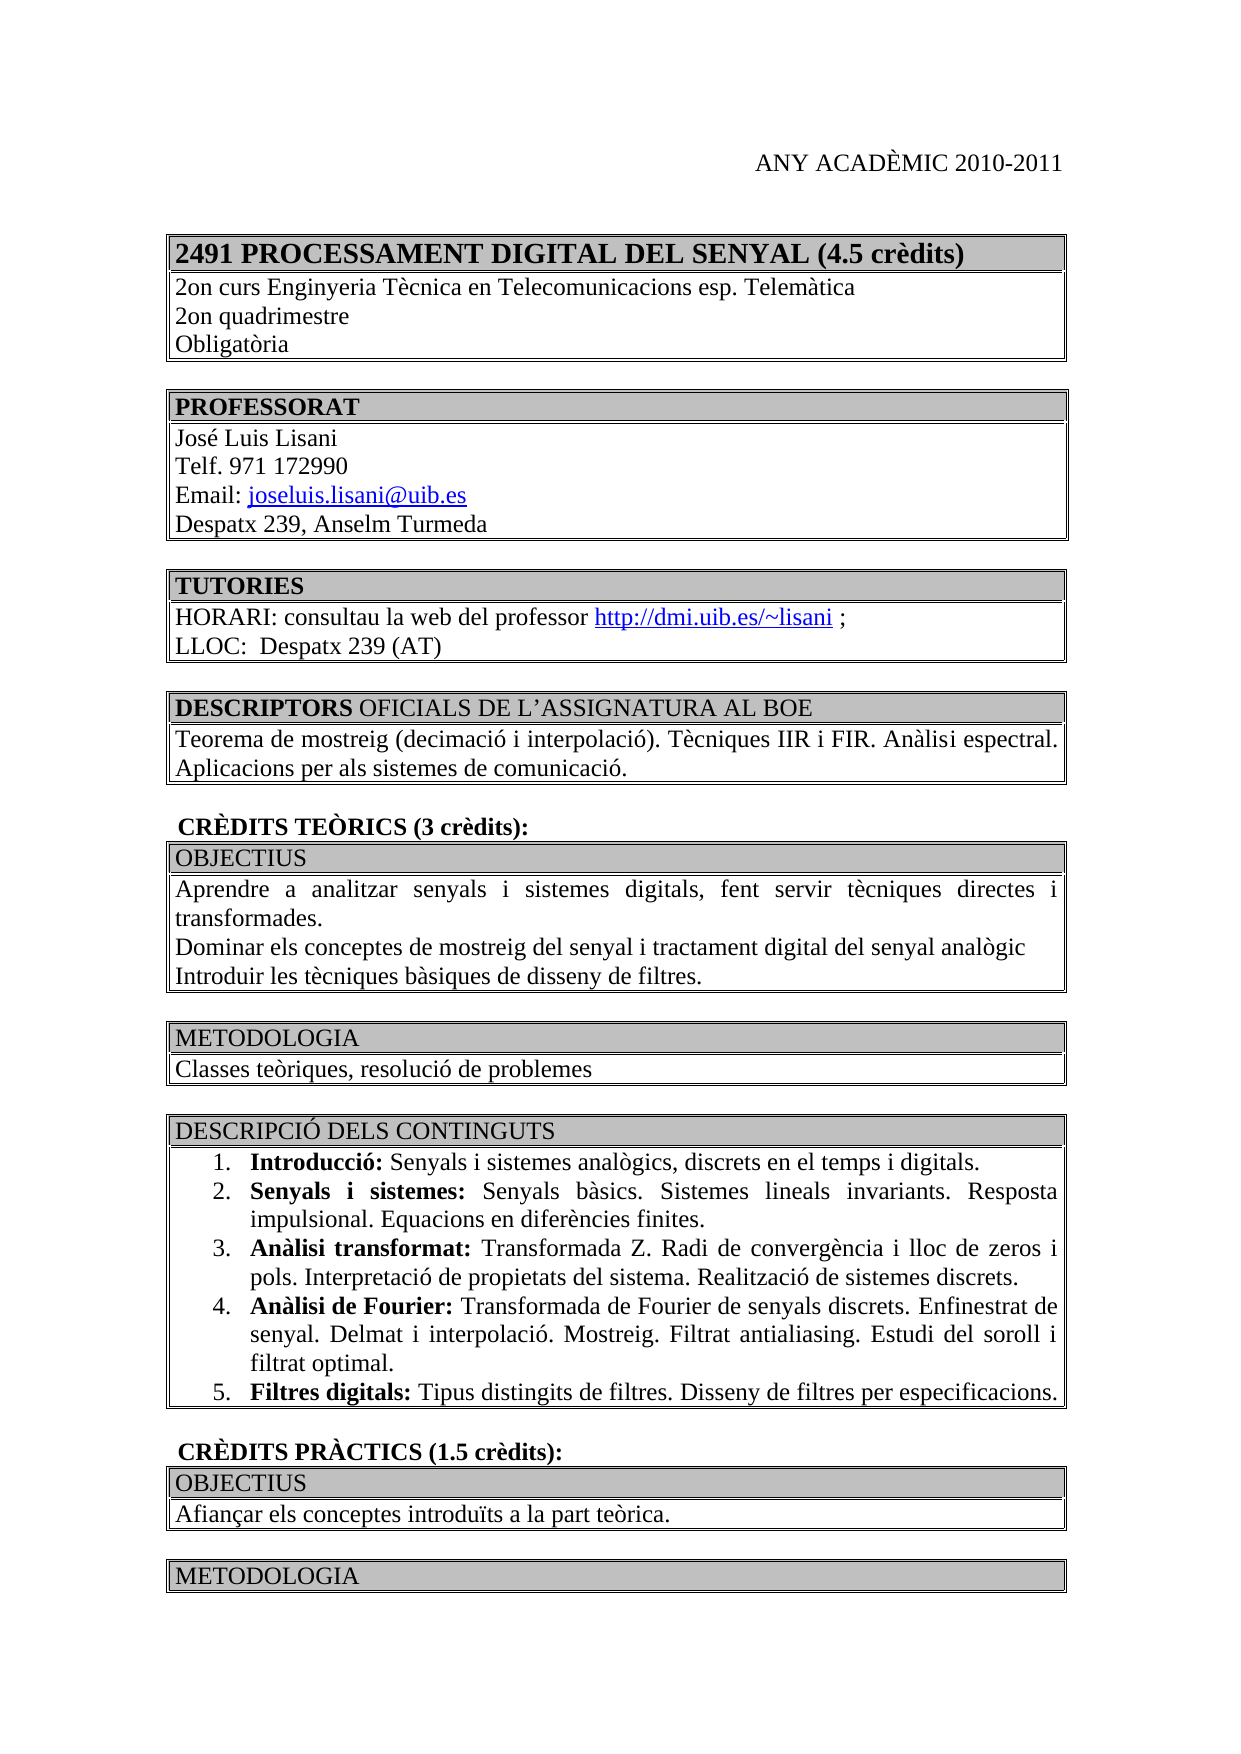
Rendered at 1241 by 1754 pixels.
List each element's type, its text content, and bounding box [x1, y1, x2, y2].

table_cell Aprendre a analitzar senyals i sistemes digitals, fent servir tècniques directes i transformades. Dominar els conceptes de mostreig del senyal i tractament digital del senyal analògic Introduir les tècniques bàsiques de disseny de filtres. [168, 872, 1065, 989]
table_header TUTORIES [170, 572, 1064, 600]
table_header OBJECTIUS [170, 845, 1064, 872]
subtitle CRÈDITS PRÀCTICS (1.5 crèdits): [177, 1437, 1063, 1466]
table_cell José Luis Lisani Telf. 971 172990 Email: joseluis.lisani@uib.es Despatx 239, Anselm Turmeda [168, 420, 1067, 538]
table_cell 2on curs Enginyeria Tècnica en Telecomunicacions esp. Telemàtica 2on quadrimestre Obligatòria [168, 270, 1065, 358]
table_header PROFESSORAT [170, 393, 1066, 420]
table_cell Classes teòriques, resolució de problemes [168, 1052, 1065, 1083]
table_header METODOLOGIA [170, 1562, 1064, 1590]
table_header DESCRIPTORS OFICIALS DE L’ASSIGNATURA AL BOE [170, 694, 1064, 722]
text ANY ACADÈMIC 2010-2011 [177, 148, 1063, 176]
table_header METODOLOGIA [170, 1024, 1064, 1052]
table_cell Teorema de mostreig (decimació i interpolació). Tècniques IIR i FIR. Anàlisi espectral. Aplicacions per als sistemes de comunicació. [168, 722, 1065, 781]
table_header OBJECTIUS [170, 1469, 1064, 1497]
table_cell Afiançar els conceptes introduïts a la part teòrica. [168, 1497, 1065, 1528]
table_header 2491 PROCESSAMENT DIGITAL DEL SENYAL (4.5 crèdits) [170, 237, 1064, 270]
table_cell Introducció: Senyals i sistemes analògics, discrets en el temps i digitals. Senyals i sistemes: Senyals bàsics. Sistemes lineals invariants. Resposta impulsional. Equacions en diferències finites. Anàlisi transformat: Transformada Z. Radi de convergència i lloc de zeros i pols. Interpretació de propietats del sistema. Realització de sistemes discrets. Anàlisi de Fourier: Transformada de Fourier de senyals discrets. Enfinestrat de senyal. Delmat i interpolació. Mostreig. Filtrat antialiasing. Estudi del soroll i filtrat optimal. Filtres digitals: Tipus distingits de filtres. Disseny de filtres per especificacions. [168, 1145, 1065, 1406]
table_header DESCRIPCIÓ DELS CONTINGUTS [170, 1117, 1064, 1145]
table_cell HORARI: consultau la web del professor http://dmi.uib.es/~lisani ; LLOC: Despatx 239 (AT) [168, 600, 1065, 659]
subtitle CRÈDITS TEÒRICS (3 crèdits): [177, 812, 1063, 841]
